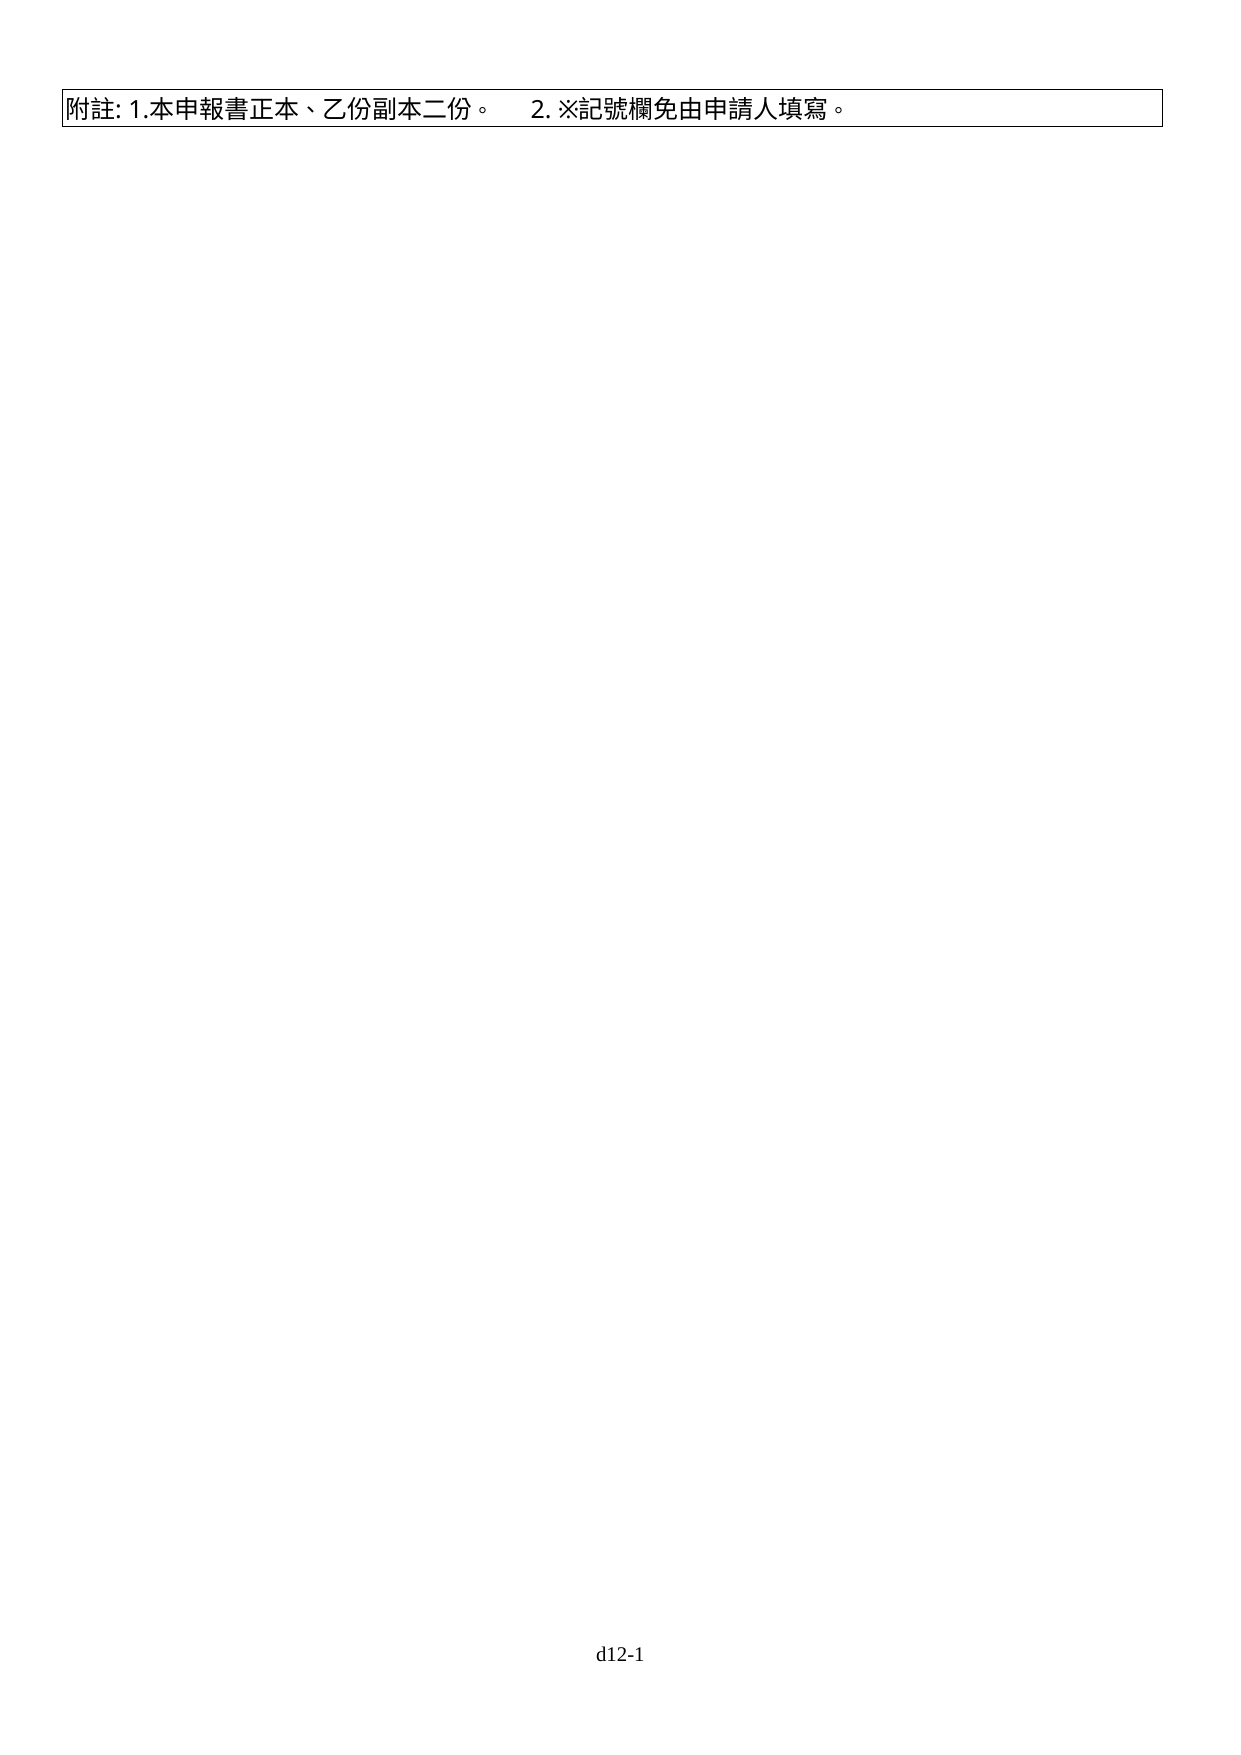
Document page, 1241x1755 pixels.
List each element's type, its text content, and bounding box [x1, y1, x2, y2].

table_cell 附註: 1.本申報書正本、乙份副本二份。 2. ※記號欄免由申請人填寫。 [63, 90, 1162, 126]
